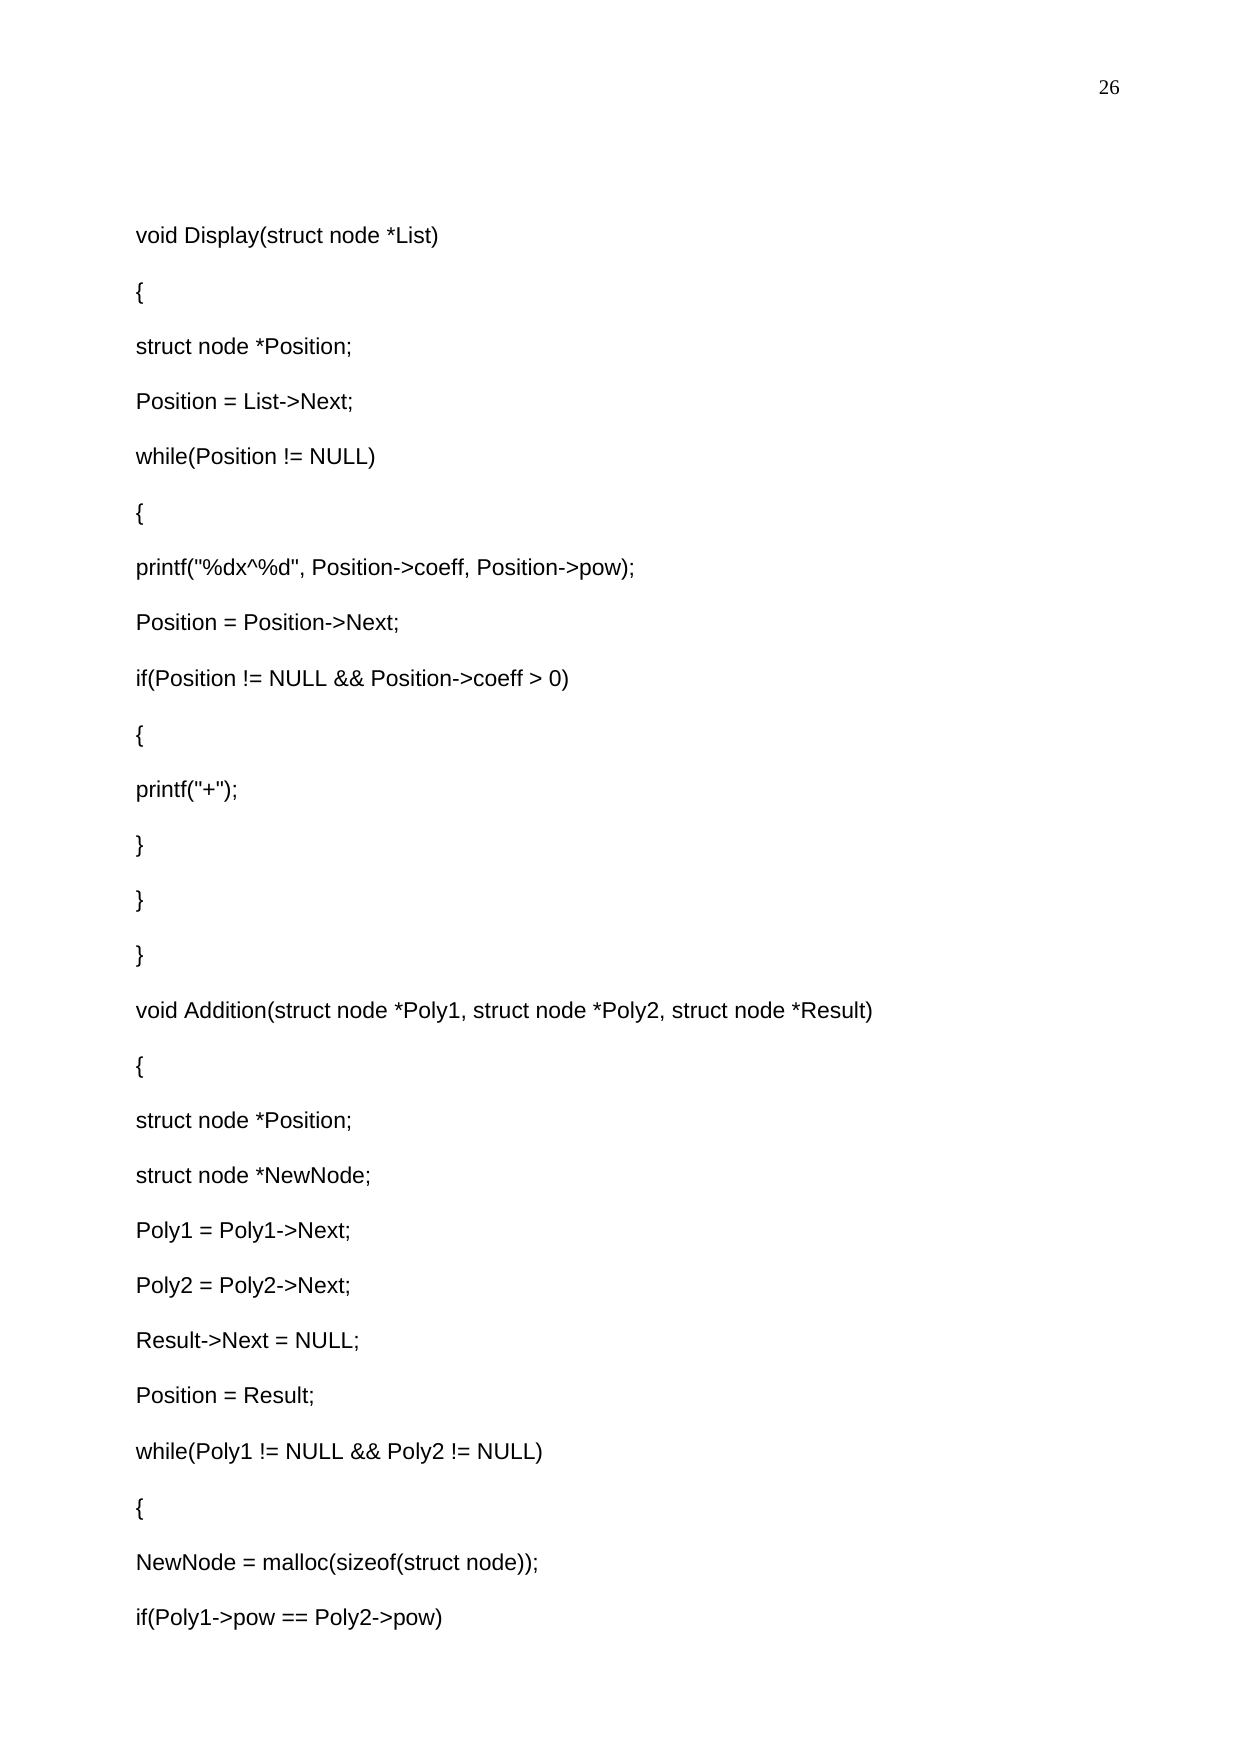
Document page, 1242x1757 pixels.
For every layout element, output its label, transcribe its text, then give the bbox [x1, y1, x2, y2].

text } [136, 941, 1150, 968]
text void Addition(struct node *Poly1, struct node *Poly2, struct node *Result) [136, 997, 1150, 1023]
text struct node *Position; struct node *NewNode; Poly1 = Poly1->Next; Poly2 = Poly2->Next; Result->Next = NULL; Position = Result; [136, 1107, 376, 1409]
text if(Position != NULL && Position->coeff > 0) [136, 665, 1150, 691]
text while(Poly1 != NULL && Poly2 != NULL) [136, 1438, 1150, 1464]
text printf("%dx^%d", Position->coeff, Position->pow); Position = Position->Next; [136, 554, 640, 636]
text void Display(struct node *List) [136, 222, 1150, 249]
text { [136, 1052, 1150, 1078]
text NewNode = malloc(sizeof(struct node)); [136, 1549, 1150, 1575]
text struct node *Position; Position = List->Next; while(Position != NULL) [136, 333, 381, 469]
text printf("+"); [136, 776, 1150, 802]
text if(Poly1->pow == Poly2->pow) [136, 1604, 1150, 1631]
text { [136, 278, 1150, 304]
text { [136, 1494, 1150, 1520]
text { [136, 721, 1150, 747]
text { [136, 499, 1150, 525]
text } [136, 831, 1150, 857]
text } [136, 886, 1150, 913]
